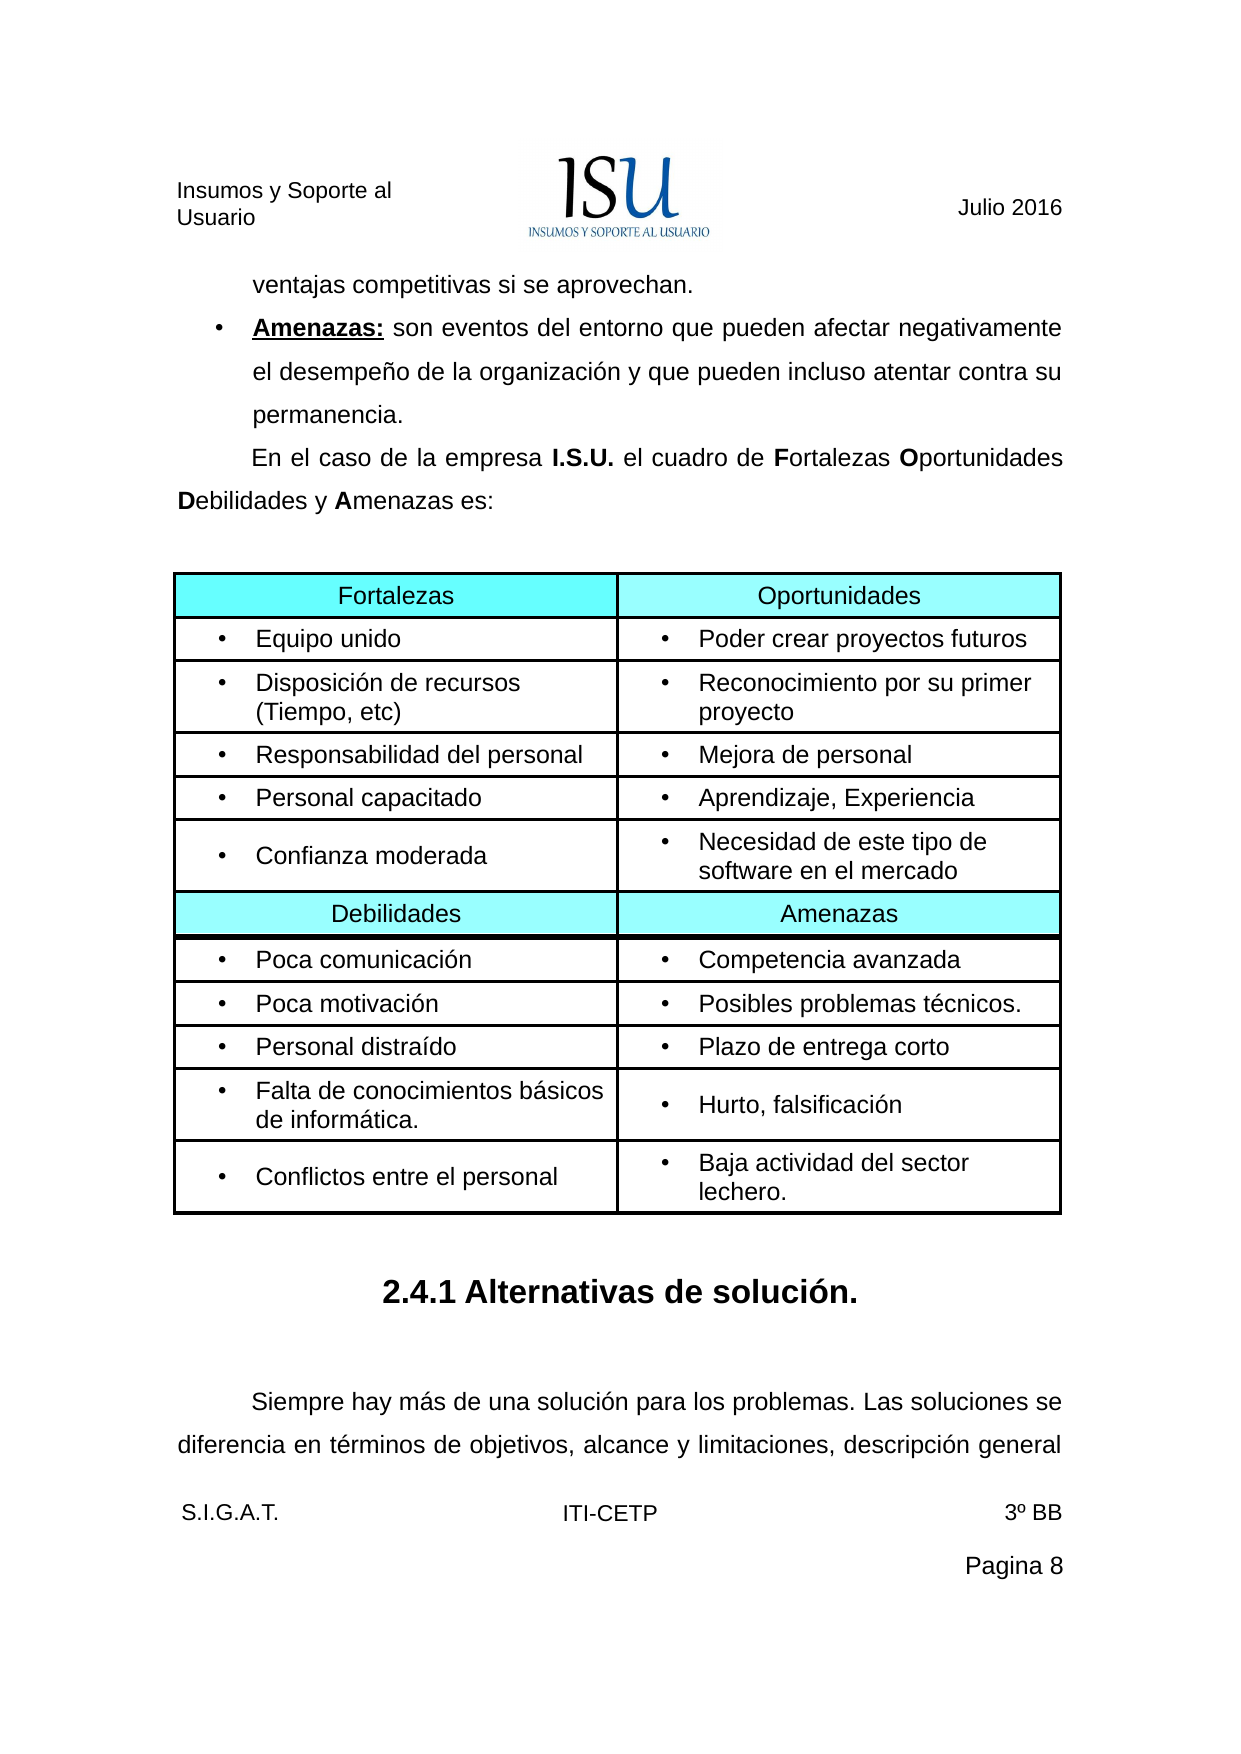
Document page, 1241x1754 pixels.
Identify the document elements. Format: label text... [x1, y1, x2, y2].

table_cell Aprendizaje, Experiencia [619, 778, 1059, 818]
text En el caso de la empresa I.S.U. el cuadro de Fortalezas Oportunidades Debilidades y Amenazas es: [177, 443, 1063, 515]
table_cell Falta de conocimientos básicos de informática. [176, 1070, 616, 1139]
table_cell Debilidades [176, 893, 616, 933]
table_cell Disposición de recursos (Tiempo, etc) [176, 662, 616, 731]
table_cell Poca motivación [176, 983, 616, 1023]
table_cell Mejora de personal [619, 734, 1059, 774]
list ventajas competitivas si se aprovechan. [215, 270, 1063, 299]
table_cell Equipo unido [176, 619, 616, 659]
table_cell Necesidad de este tipo de software en el mercado [619, 821, 1059, 890]
text 2.4.1 Alternativas de solución. [177, 1272, 1063, 1311]
table_cell Hurto, falsificación [619, 1070, 1059, 1139]
table_cell Personal capacitado [176, 778, 616, 818]
table_cell Reconocimiento por su primer proyecto [619, 662, 1059, 731]
table_cell Confianza moderada [176, 821, 616, 890]
table_cell Plazo de entrega corto [619, 1027, 1059, 1067]
table_header Fortalezas [176, 575, 616, 616]
list Amenazas: son eventos del entorno que pueden afectar negativamente el desempeño de la organización y que pueden incluso atentar contra su permanencia. [215, 313, 1063, 428]
table_cell Amenazas [619, 893, 1059, 933]
table_cell Posibles problemas técnicos. [619, 983, 1059, 1023]
table_cell Poder crear proyectos futuros [619, 619, 1059, 659]
picture [517, 138, 723, 252]
table_cell Baja actividad del sector lechero. [619, 1142, 1059, 1211]
table_header Poca comunicación [176, 940, 616, 980]
table_cell Conflictos entre el personal [176, 1142, 616, 1211]
table_header Competencia avanzada [619, 940, 1059, 980]
table_header Oportunidades [619, 575, 1059, 616]
table_cell Responsabilidad del personal [176, 734, 616, 774]
text Siempre hay más de una solución para los problemas. Las soluciones se diferencia en términos de objetivos, alcance y limitaciones, descripción general [177, 1387, 1063, 1459]
table_cell Personal distraído [176, 1027, 616, 1067]
